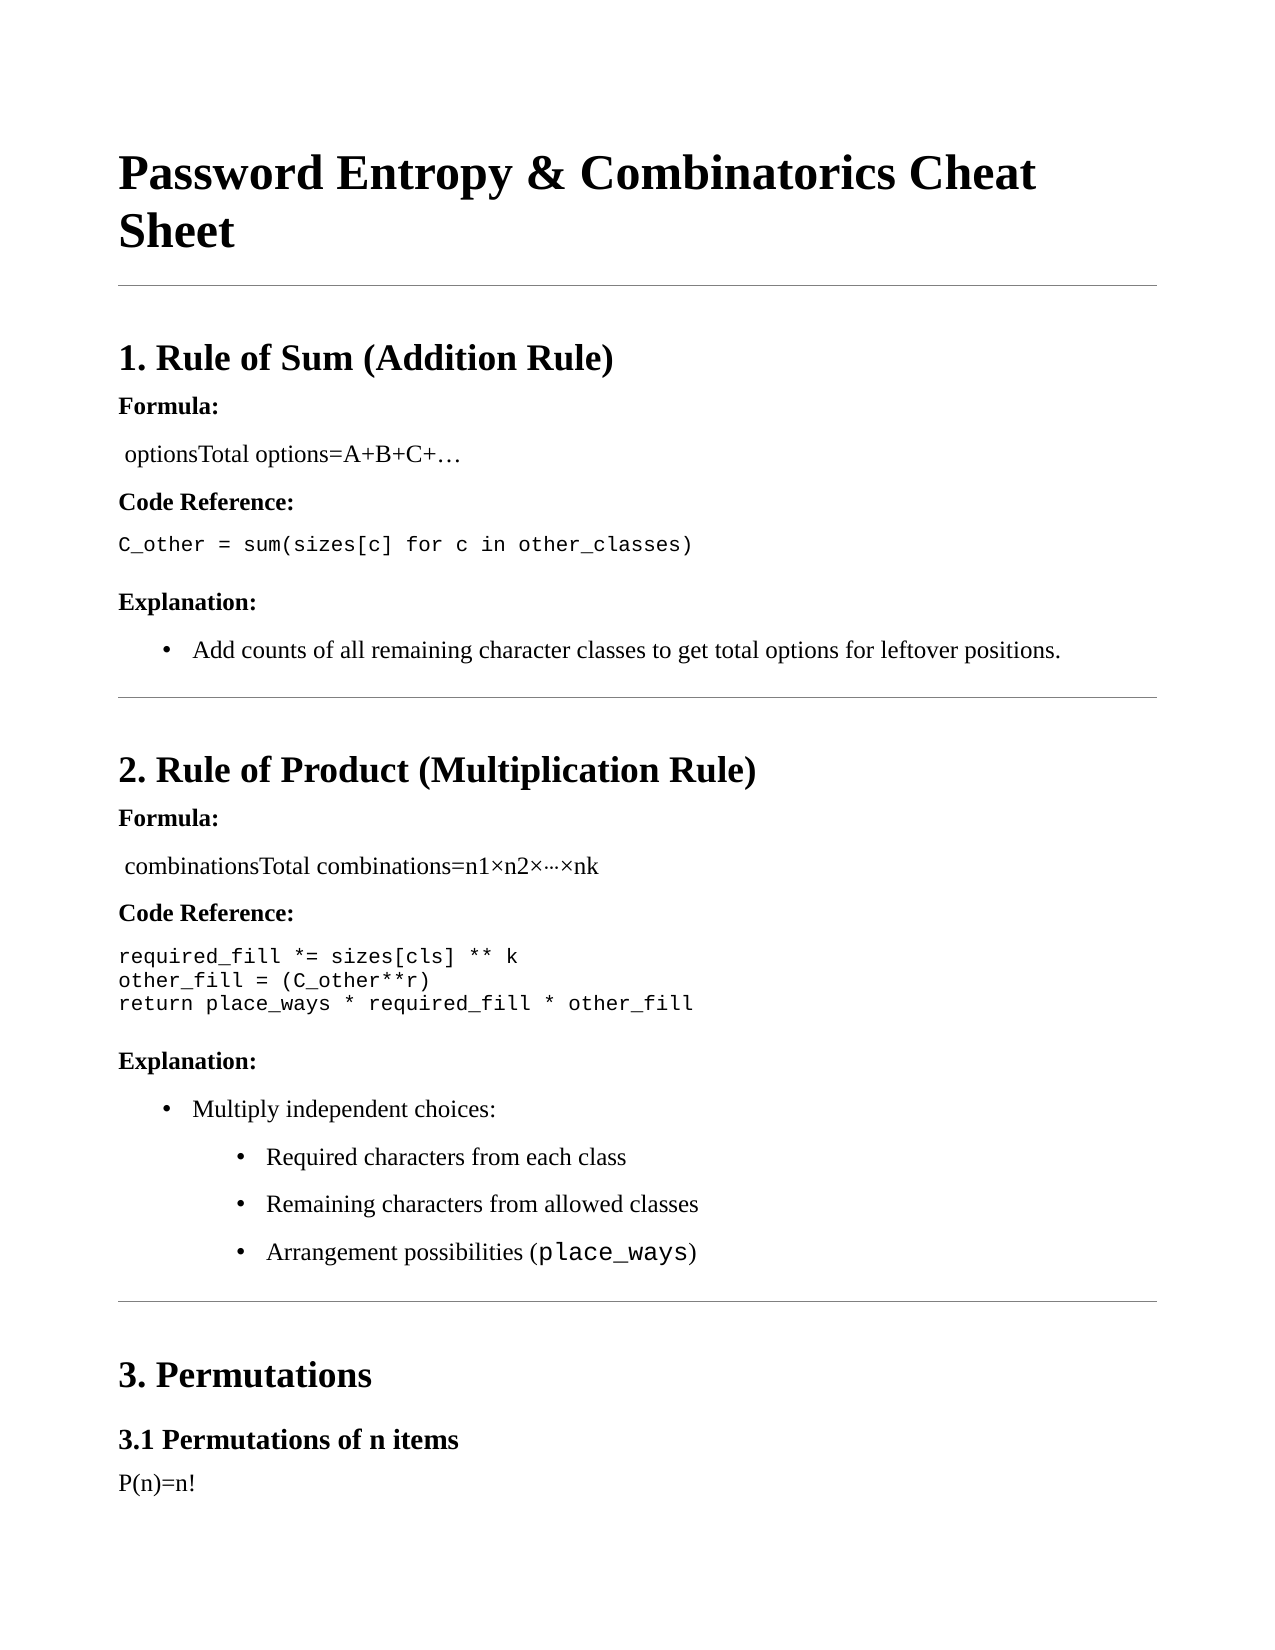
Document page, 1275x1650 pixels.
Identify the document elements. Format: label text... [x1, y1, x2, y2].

text Code Reference: [118, 487, 1157, 515]
text Explanation: [118, 587, 1157, 616]
text Formula: [118, 391, 1157, 420]
list Arrangement possibilities (place_ways) [236, 1237, 1157, 1268]
list Multiply independent choices: [162, 1094, 1157, 1123]
subtitle Password Entropy & Combinatorics Cheat Sheet [118, 143, 1157, 258]
text Formula: [118, 803, 1157, 832]
text return place_ways * required_fill * other_fill [118, 993, 1157, 1017]
text other_fill = (C_other**r) [118, 970, 1157, 993]
text combinationsTotal combinations=n1​×n2​×⋯×nk​ [118, 851, 1157, 879]
subtitle 1. Rule of Sum (Addition Rule) [118, 336, 1157, 379]
subtitle 3. Permutations [118, 1352, 1157, 1395]
list Add counts of all remaining character classes to get total options for leftover positions. [162, 635, 1157, 664]
list Required characters from each class [236, 1142, 1157, 1170]
text Code Reference: [118, 898, 1157, 927]
text Explanation: [118, 1046, 1157, 1075]
text P(n)=n! [118, 1468, 1157, 1497]
subtitle 3.1 Permutations of n items [118, 1422, 1157, 1456]
text C_other = sum(sizes[c] for c in other_classes) [118, 534, 1157, 558]
text required_fill *= sizes[cls] ** k [118, 946, 1157, 970]
text optionsTotal options=A+B+C+… [118, 439, 1157, 468]
subtitle 2. Rule of Product (Multiplication Rule) [118, 748, 1157, 791]
list Remaining characters from allowed classes [236, 1189, 1157, 1218]
